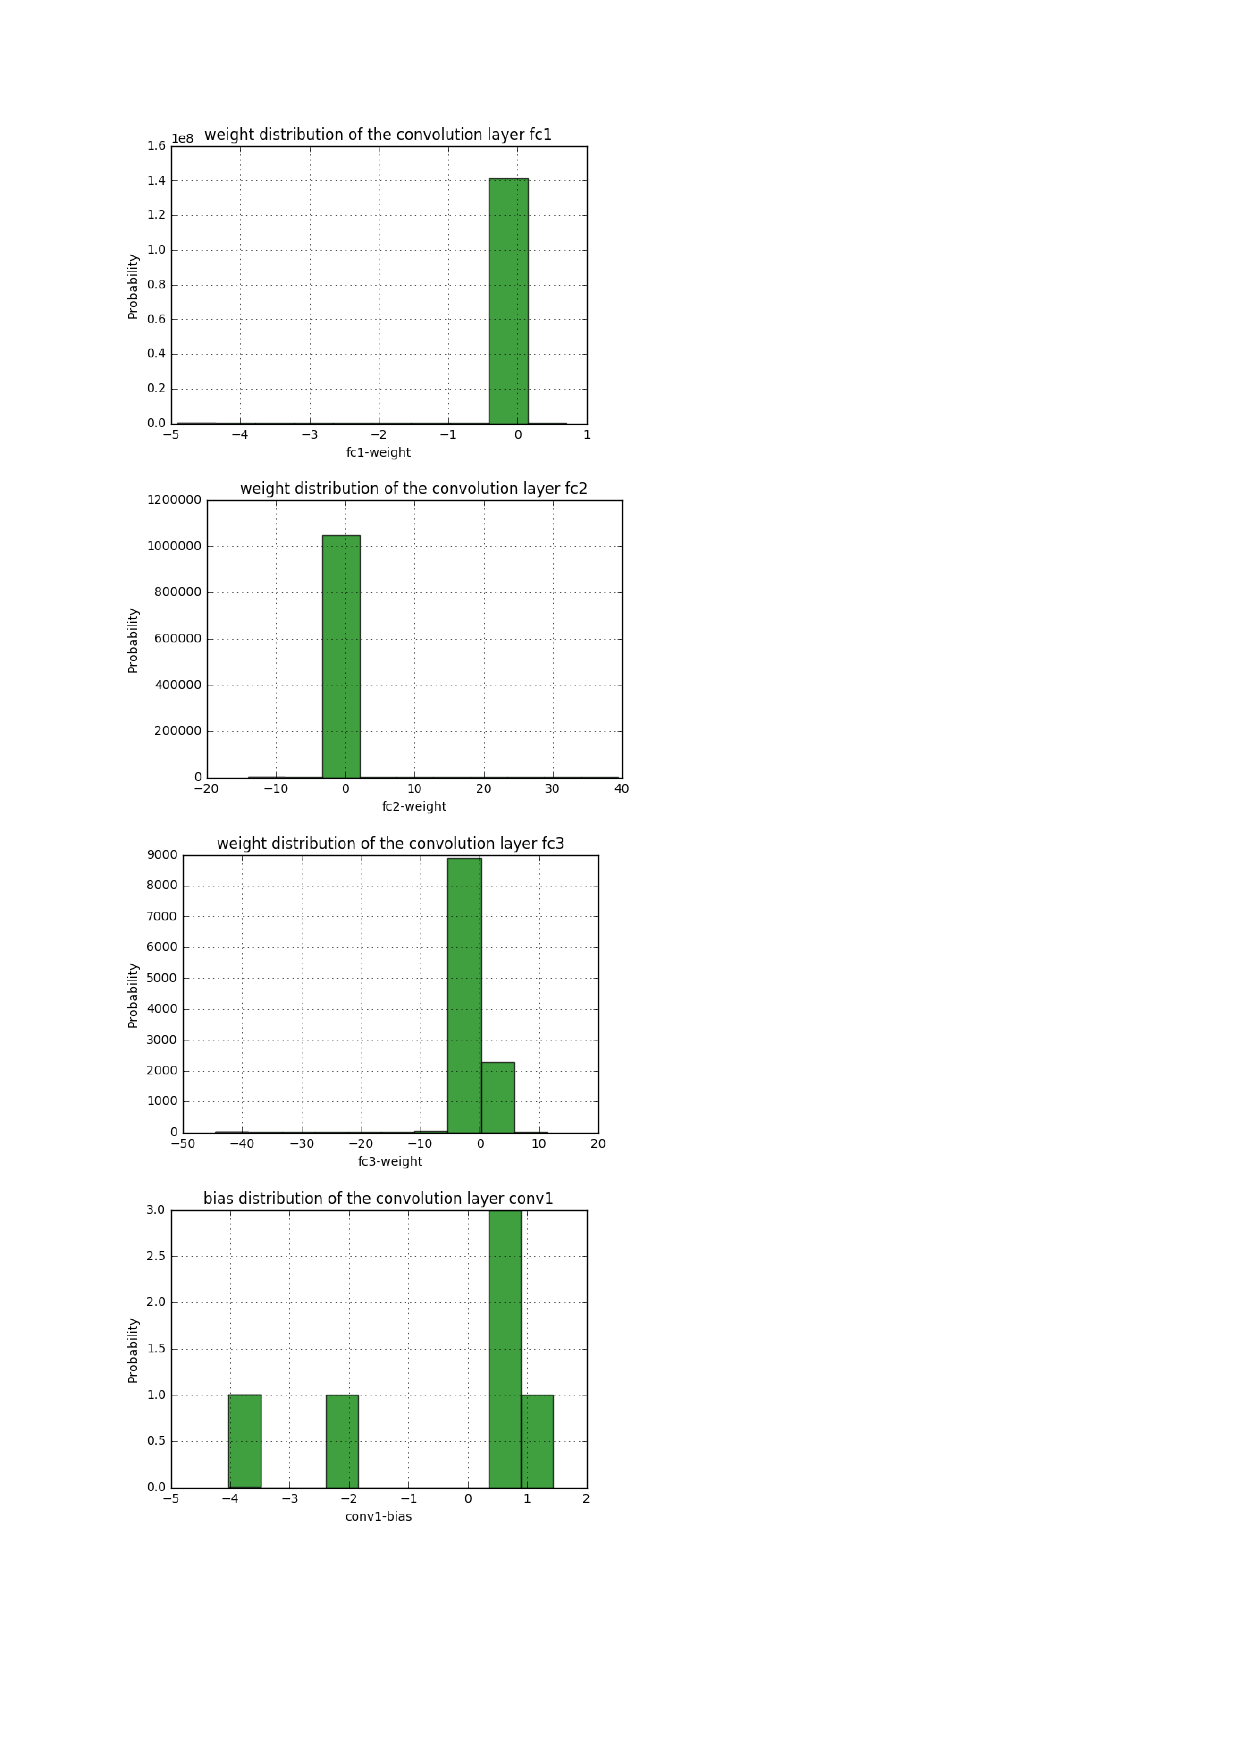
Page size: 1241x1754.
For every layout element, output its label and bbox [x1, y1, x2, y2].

picture [118, 472, 638, 822]
picture [118, 1182, 599, 1532]
picture [118, 827, 614, 1177]
picture [118, 118, 599, 468]
